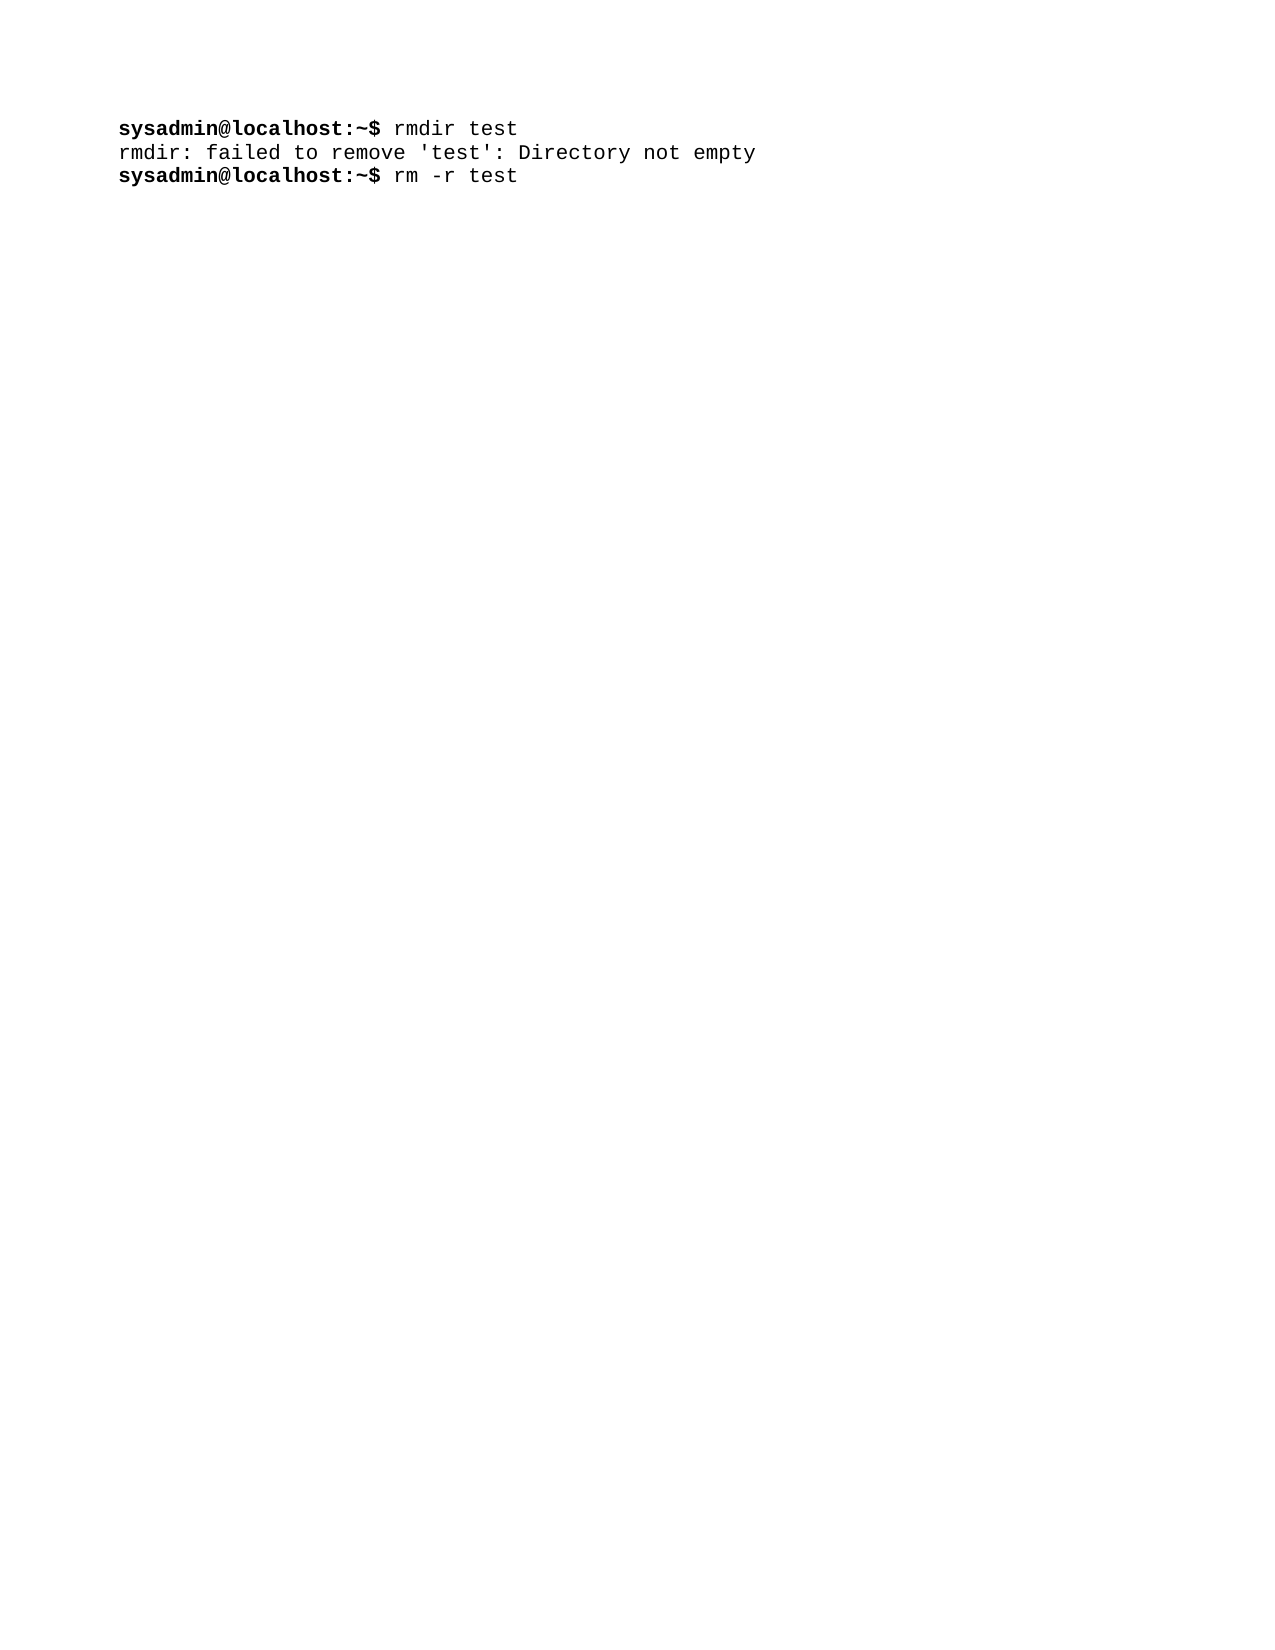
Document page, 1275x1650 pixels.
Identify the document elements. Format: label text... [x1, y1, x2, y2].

text sysadmin@localhost:~$ rmdir test [118, 118, 1157, 142]
text sysadmin@localhost:~$ rm -r test [118, 165, 1157, 189]
text rmdir: failed to remove 'test': Directory not empty [118, 142, 1157, 165]
